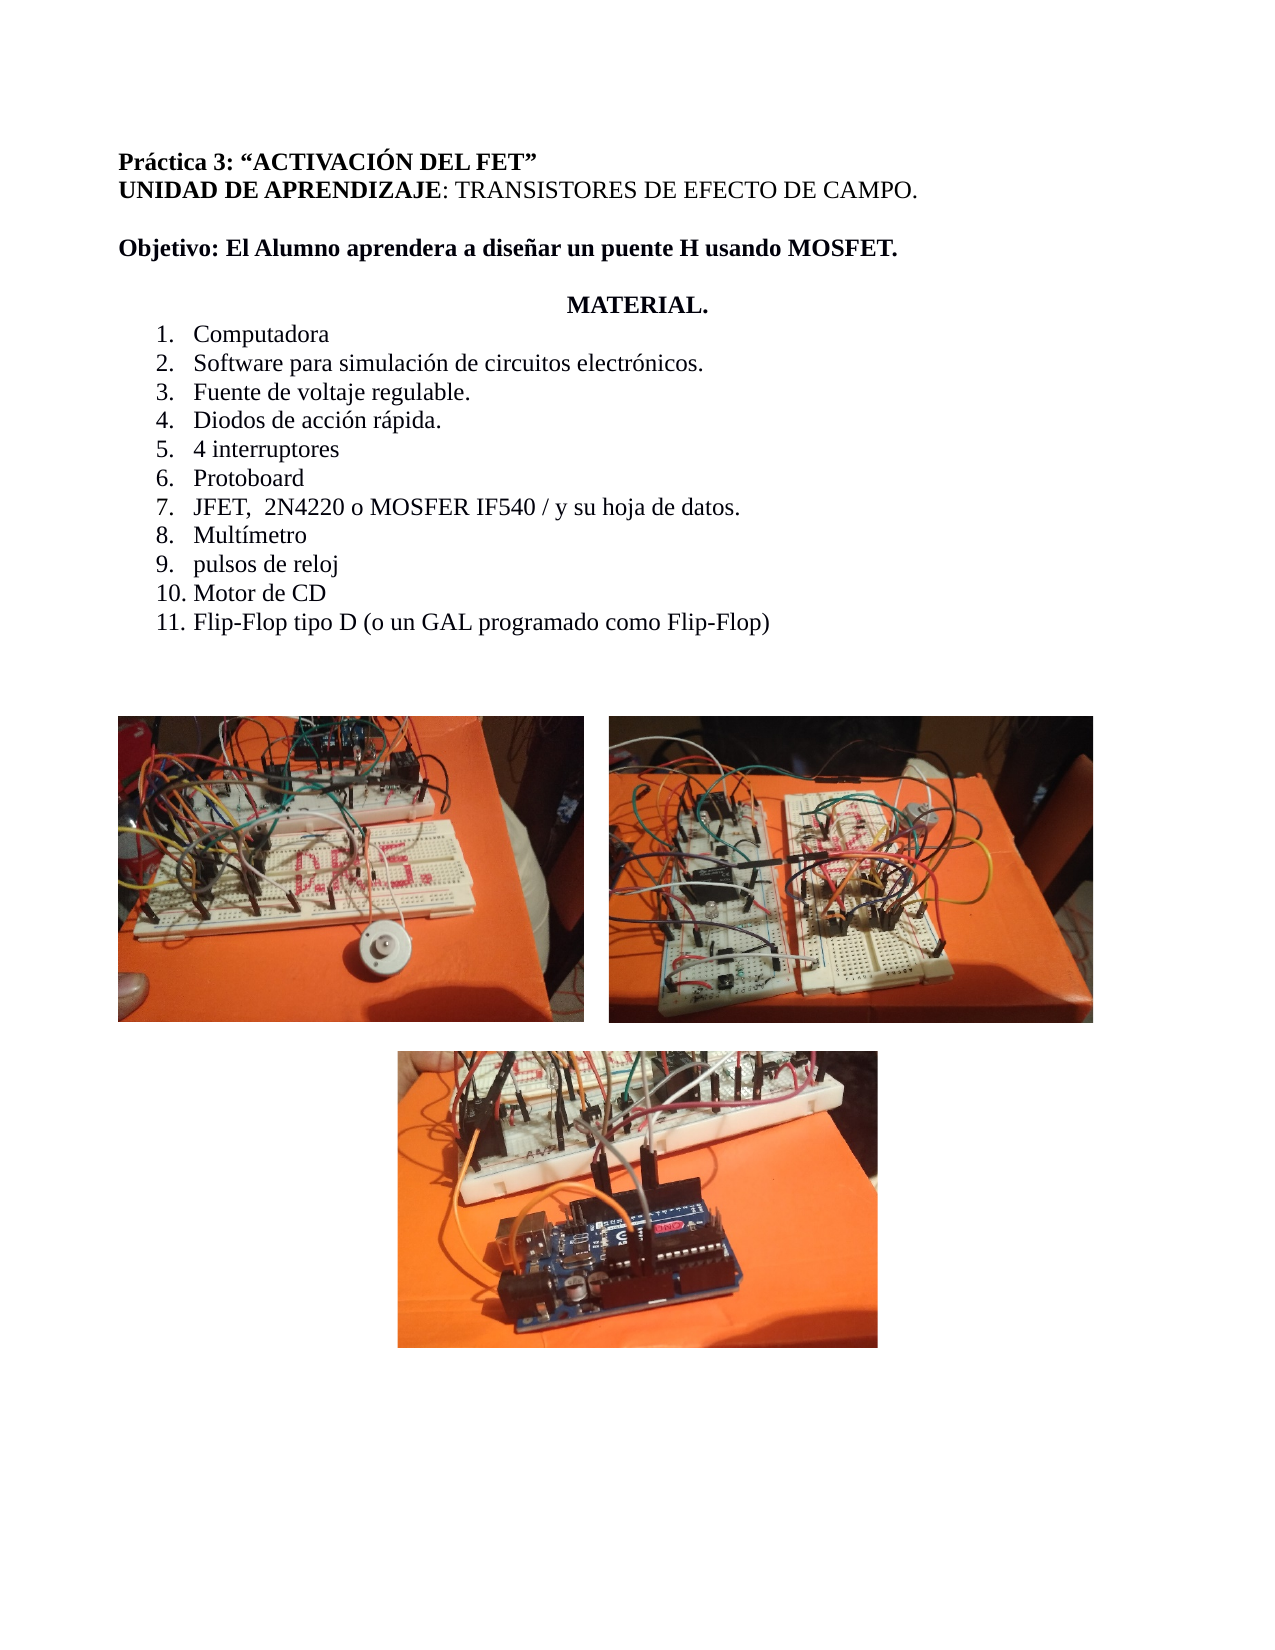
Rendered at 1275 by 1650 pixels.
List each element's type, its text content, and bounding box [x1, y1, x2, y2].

list 4 interruptores [156, 434, 1157, 463]
list Software para simulación de circuitos electrónicos. [156, 348, 1157, 377]
list Fuente de voltaje regulable. [156, 377, 1157, 406]
text Objetivo: El Alumno aprendera a diseñar un puente H usando MOSFET. [118, 233, 1157, 262]
list Motor de CD [156, 578, 1157, 607]
text Práctica 3: “ACTIVACIÓN DEL FET” [118, 147, 1157, 176]
list pulsos de reloj [156, 549, 1157, 578]
list Protoboard [156, 463, 1157, 492]
list Flip-Flop tipo D (o un GAL programado como Flip-Flop) [156, 607, 1157, 636]
text MATERIAL. [118, 291, 1157, 319]
list Computadora [156, 319, 1157, 348]
list Diodos de acción rápida. [156, 406, 1157, 434]
text UNIDAD DE APRENDIZAJE: TRANSISTORES DE EFECTO DE CAMPO. [118, 176, 1157, 204]
list Multímetro [156, 521, 1157, 549]
list JFET, 2N4220 o MOSFER IF540 / y su hoja de datos. [156, 492, 1157, 521]
